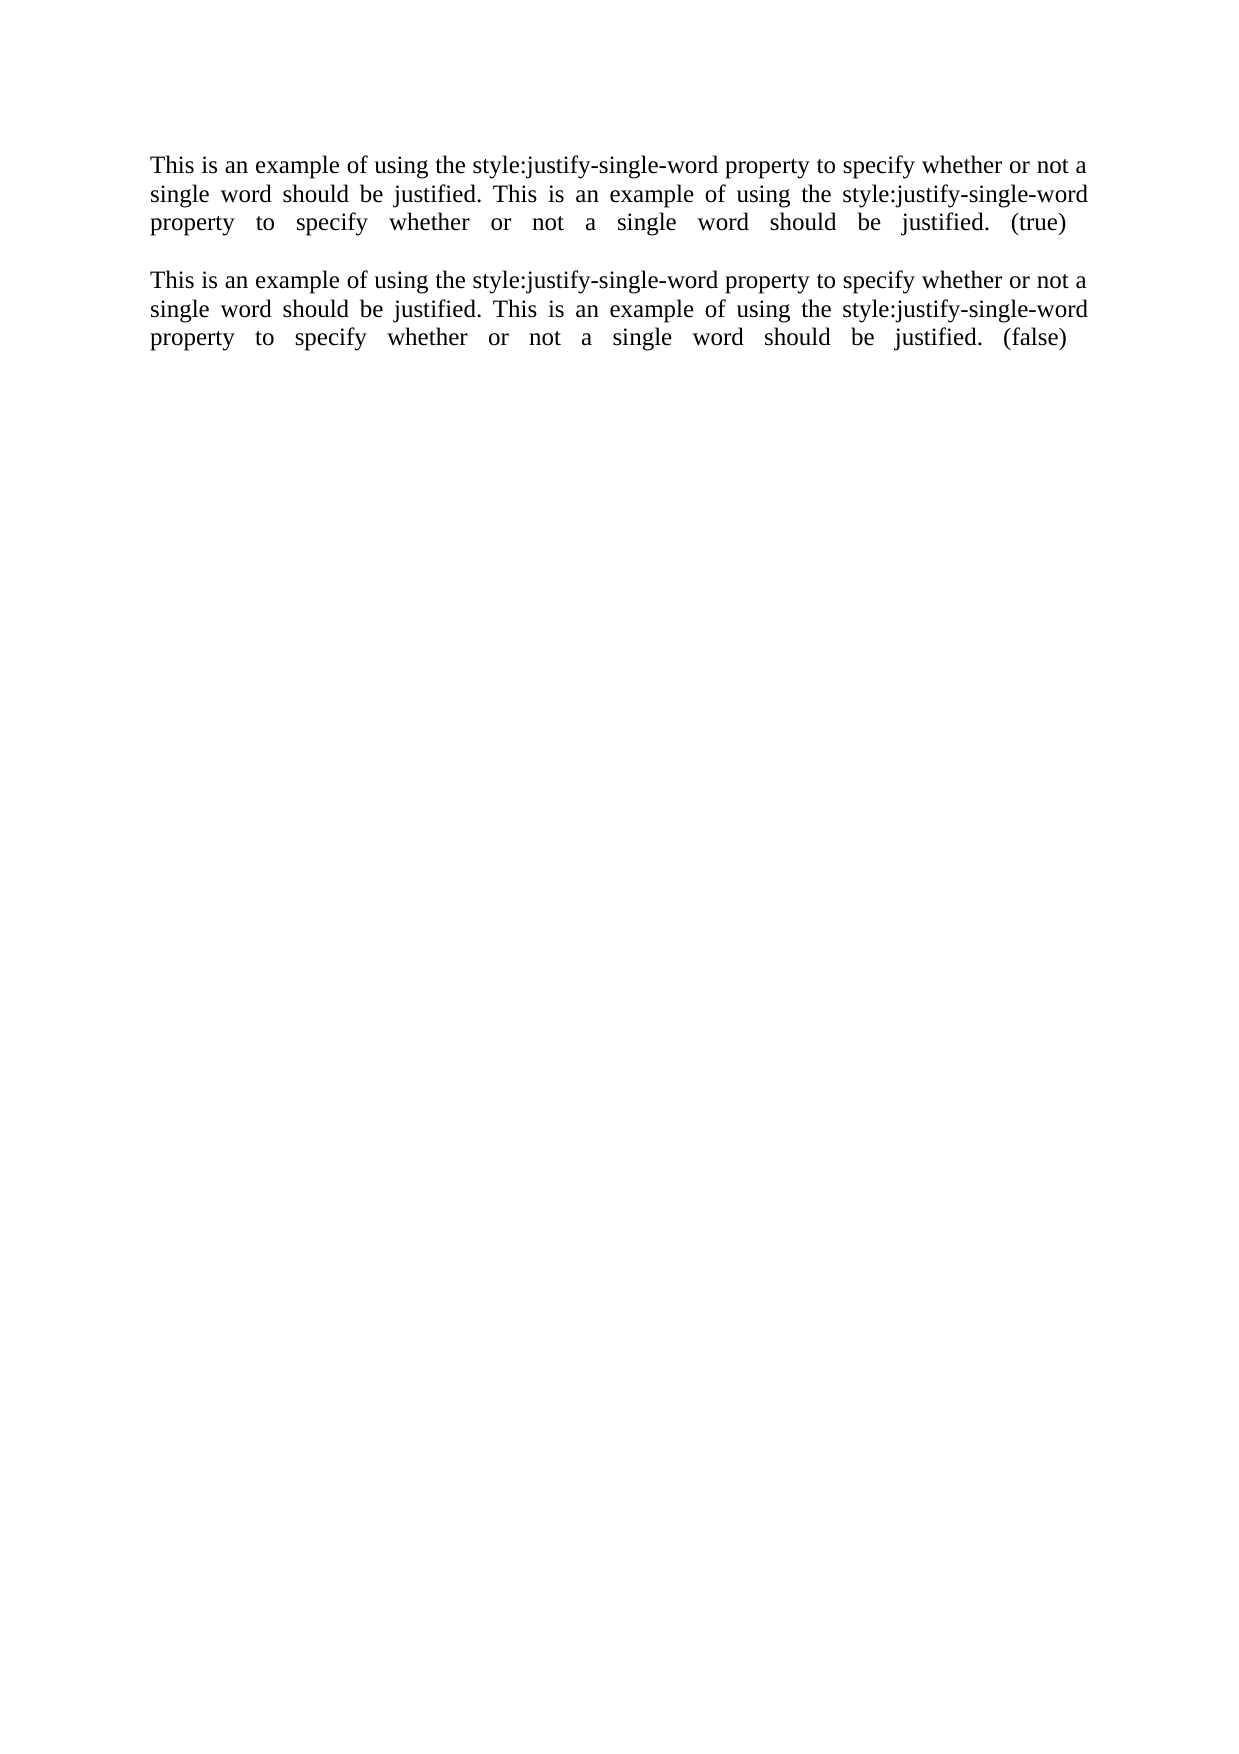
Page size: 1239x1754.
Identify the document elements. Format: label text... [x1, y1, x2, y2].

text This is an example of using the style:justify-single-word property to specify whether or not a single word should be justified. This is an example of using the style:justify-single-word property to specify whether or not a single word should be justified. (true) [150, 150, 1089, 236]
text This is an example of using the style:justify-single-word property to specify whether or not a single word should be justified. This is an example of using the style:justify-single-word property to specify whether or not a single word should be justified. (false) [150, 265, 1089, 351]
